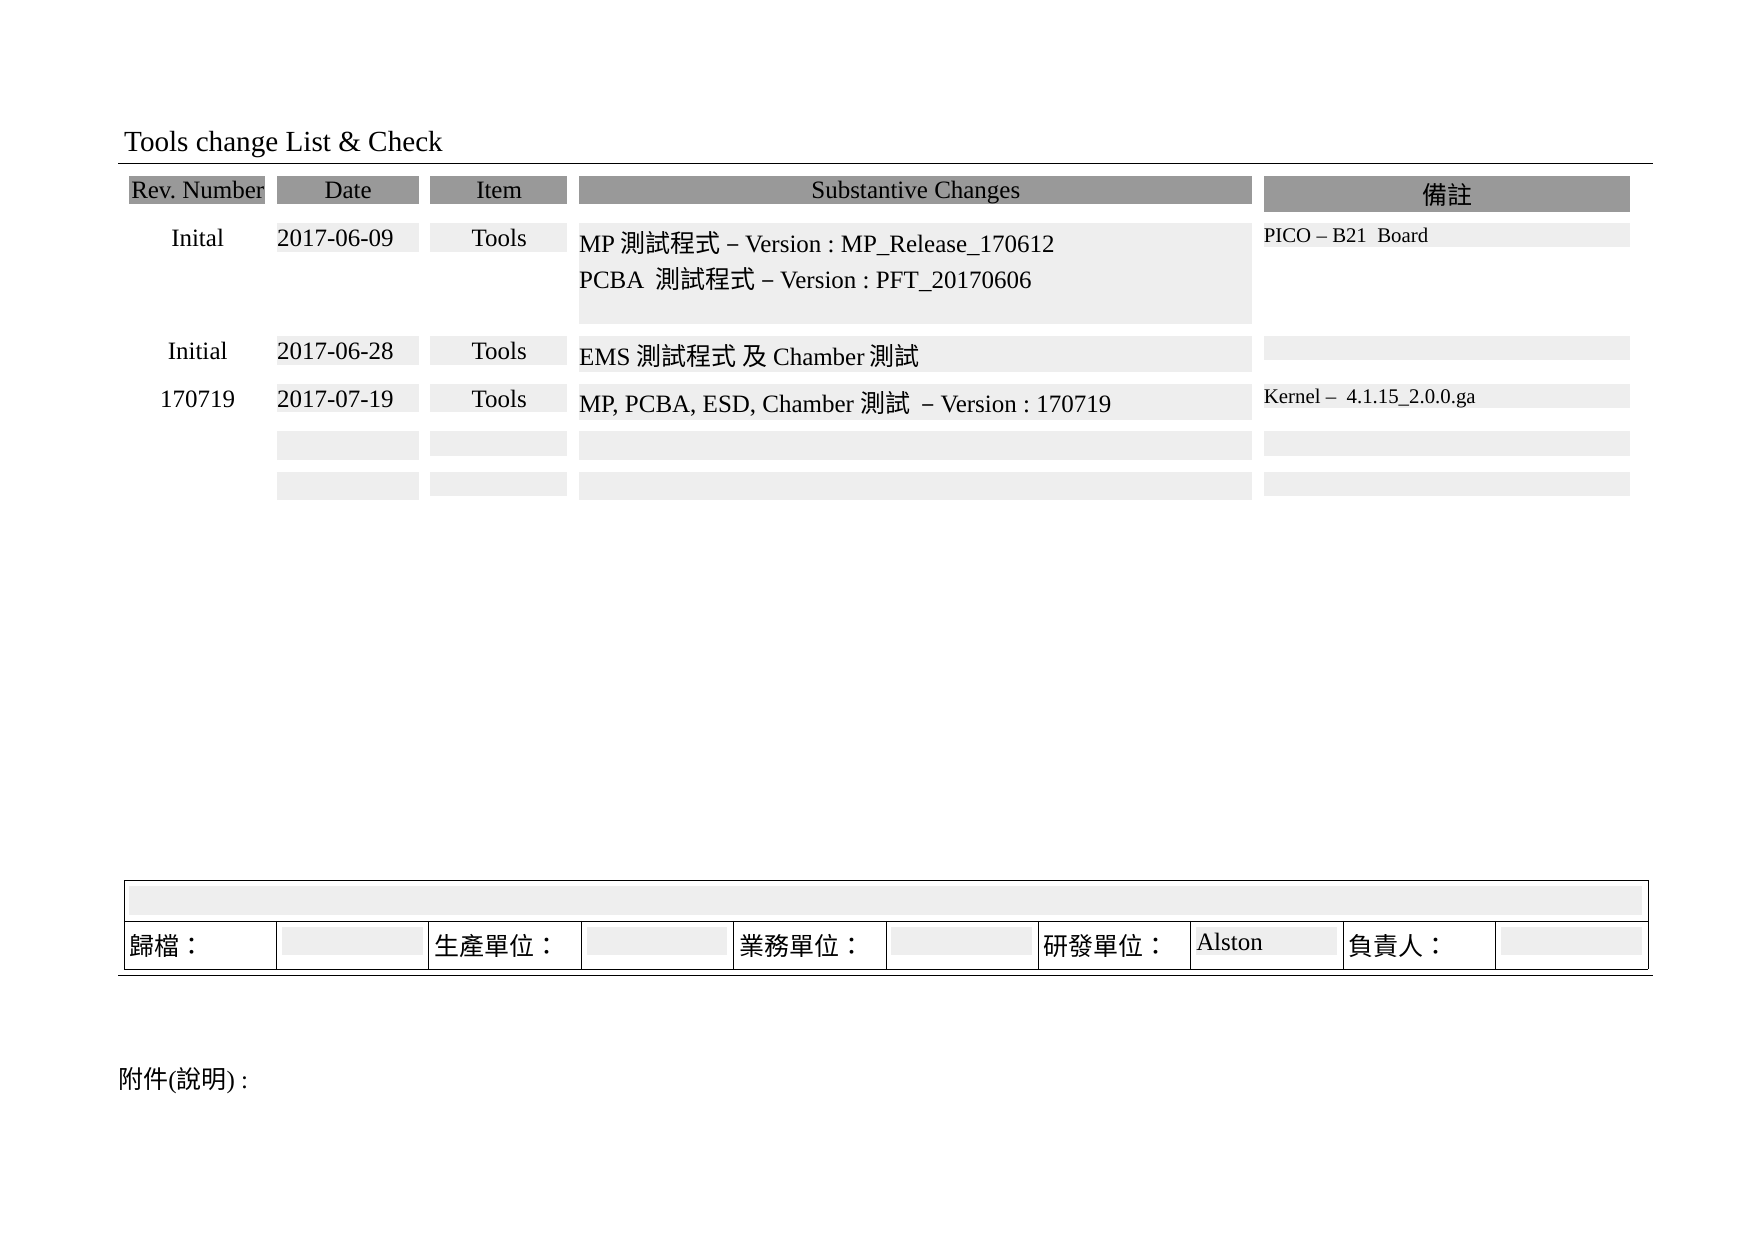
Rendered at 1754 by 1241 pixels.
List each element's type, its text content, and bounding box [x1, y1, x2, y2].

table_cell [1496, 922, 1648, 968]
table_cell [271, 426, 425, 466]
table_cell [277, 922, 428, 968]
table_cell [124, 426, 271, 466]
table_cell 2017-07-19 [271, 378, 425, 426]
table_cell 170719 [124, 378, 271, 426]
table_cell Initial [124, 330, 271, 378]
table_cell 2017-06-09 [271, 218, 425, 330]
table_cell Inital [124, 218, 271, 330]
table_header [125, 881, 1648, 921]
table_cell [118, 976, 1653, 1059]
table_cell [118, 649, 1653, 974]
table_cell [573, 466, 1258, 506]
table_cell [573, 426, 1258, 466]
table_header 備註 [1258, 170, 1636, 218]
table_header Rev. Number [124, 170, 271, 218]
table_header Substantive Changes [573, 170, 1258, 218]
table_cell [425, 426, 573, 466]
table_header Item [425, 170, 573, 218]
table_cell 歸檔： [125, 922, 276, 968]
table_cell 業務單位： [734, 922, 886, 968]
table_cell [582, 922, 733, 968]
table_cell 負責人： [1344, 922, 1495, 968]
table_header Tools change List & Check [118, 118, 1653, 163]
table_cell Tools [425, 218, 573, 330]
table_cell [1258, 466, 1636, 506]
table_cell [118, 164, 1653, 649]
table_cell [425, 466, 573, 506]
table_cell [271, 466, 425, 506]
table_cell [887, 922, 1038, 968]
table_cell [124, 466, 271, 506]
table_cell MP, PCBA, ESD, Chamber 測試 – Version : 170719 [573, 378, 1258, 426]
table_cell Tools [425, 330, 573, 378]
table_cell Tools [425, 378, 573, 426]
table_header Date [271, 170, 425, 218]
table_cell Alston [1191, 922, 1343, 968]
text 附件(說明) : [118, 1059, 1636, 1096]
table_cell MP 測試程式 – Version : MP_Release_170612 PCBA 測試程式 – Version : PFT_20170606 [573, 218, 1258, 330]
table_cell 生產單位： [429, 922, 581, 968]
table_cell PICO – B21 Board [1258, 218, 1636, 330]
table_cell EMS 測試程式 及 Chamber測試 [573, 330, 1258, 378]
table_cell 2017-06-28 [271, 330, 425, 378]
table_cell Kernel – 4.1.15_2.0.0.ga [1258, 378, 1636, 426]
table_cell 研發單位： [1039, 922, 1190, 968]
table_cell [1258, 330, 1636, 378]
table_cell [1258, 426, 1636, 466]
